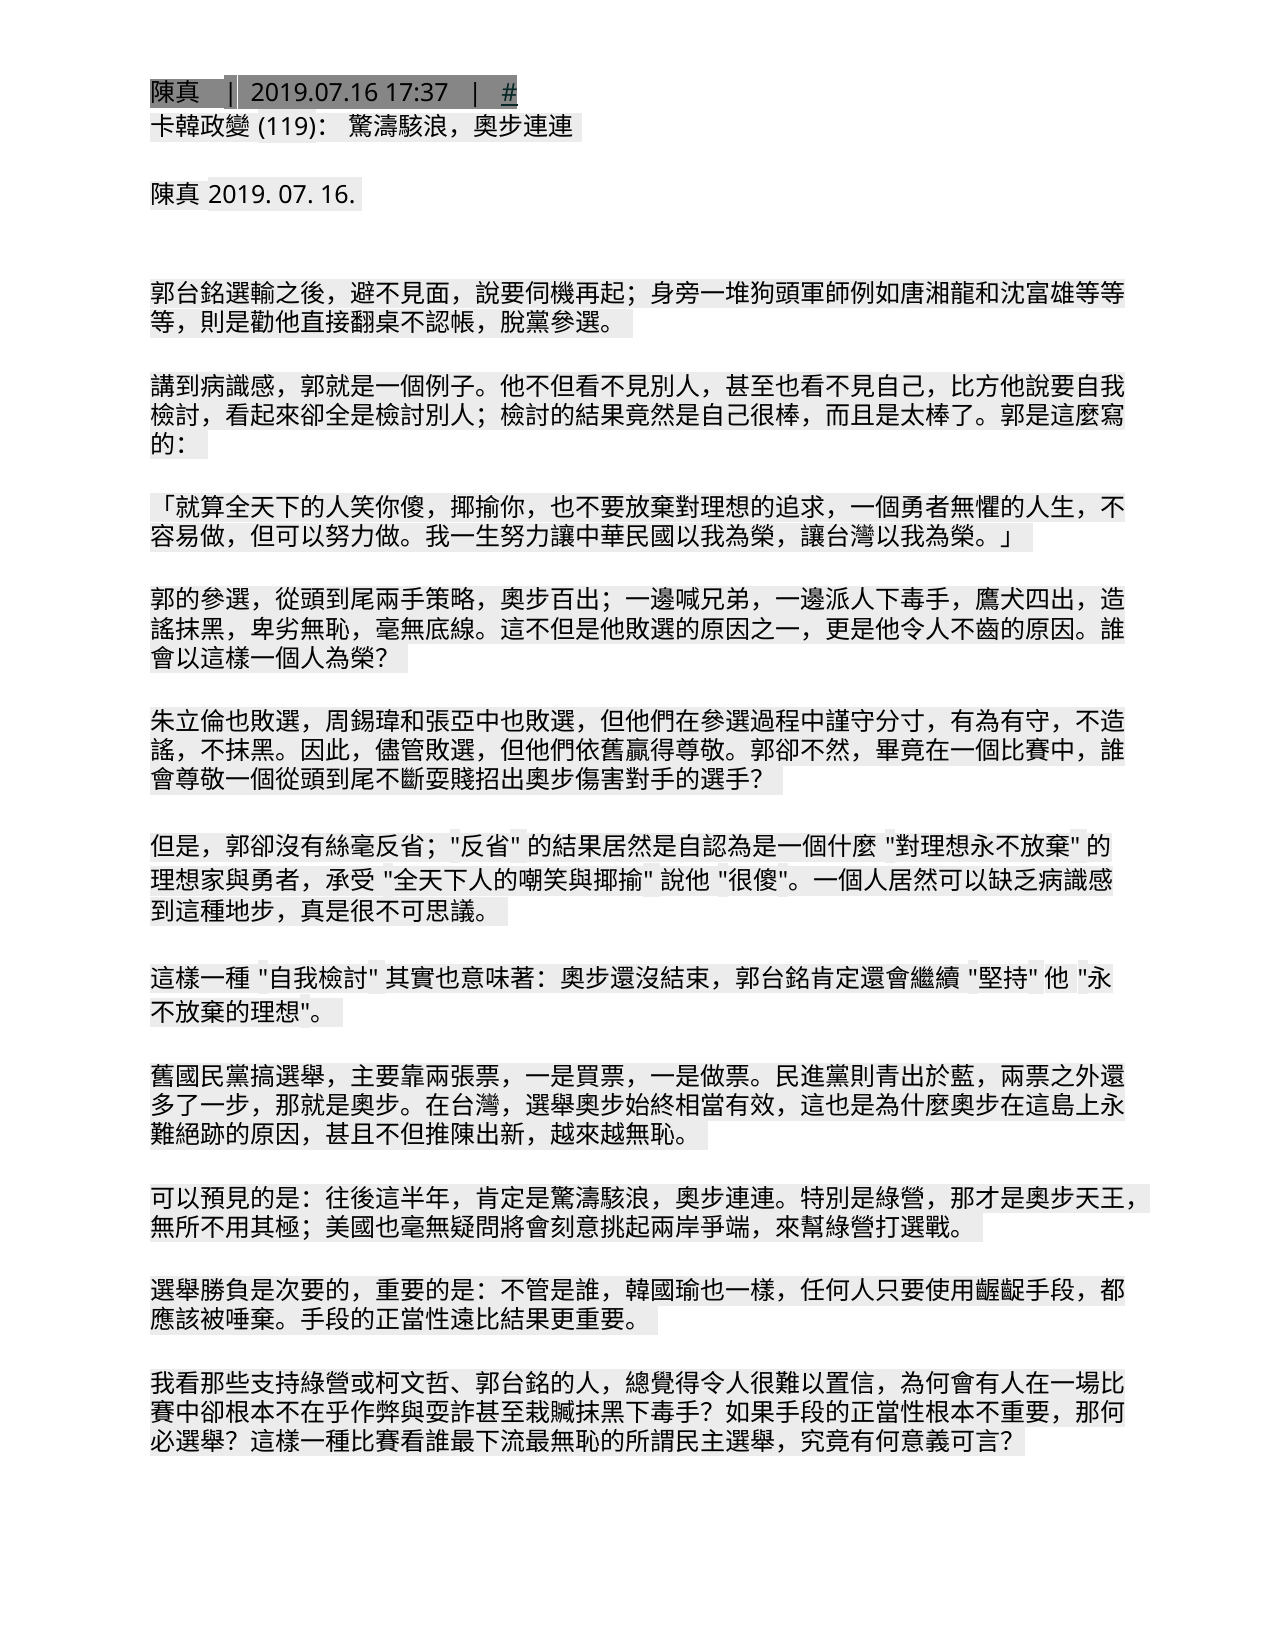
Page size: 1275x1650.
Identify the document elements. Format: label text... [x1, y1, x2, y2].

text 陳真 | 2019.07.16 17:37 | # [150, 75, 1125, 109]
text 卡韓政變 (119)： 驚濤駭浪，奧步連連 陳真 2019. 07. 16. 郭台銘選輸之後，避不見面，說要伺機再起；身旁一堆狗頭軍師例如唐湘龍和沈富雄等等等，則是勸他直接翻桌不認帳，脫黨參選。 講到病識感，郭就是一個例子。他不但看不見別人，甚至也看不見自己，比方他說要自我檢討，看起來卻全是檢討別人；檢討的結果竟然是自己很棒，而且是太棒了。郭是這麼寫的： 「就算全天下的人笑你傻，揶揄你，也不要放棄對理想的追求，一個勇者無懼的人生，不容易做，但可以努力做。我一生努力讓中華民國以我為榮，讓台灣以我為榮。」 郭的參選，從頭到尾兩手策略，奧步百出；一邊喊兄弟，一邊派人下毒手，鷹犬四出，造謠抹黑，卑劣無恥，毫無底線。這不但是他敗選的原因之一，更是他令人不齒的原因。誰會以這樣一個人為榮？ 朱立倫也敗選，周錫瑋和張亞中也敗選，但他們在參選過程中謹守分寸，有為有守，不造謠，不抹黑。因此，儘管敗選，但他們依舊贏得尊敬。郭卻不然，畢竟在一個比賽中，誰會尊敬一個從頭到尾不斷耍賤招出奧步傷害對手的選手？ 但是，郭卻沒有絲毫反省；"反省" 的結果居然是自認為是一個什麼 "對理想永不放棄" 的理想家與勇者，承受 "全天下人的嘲笑與揶揄" 說他 "很傻"。一個人居然可以缺乏病識感到這種地步，真是很不可思議。 這樣一種 "自我檢討" 其實也意味著：奧步還沒結束，郭台銘肯定還會繼續 "堅持" 他 "永不放棄的理想"。 舊國民黨搞選舉，主要靠兩張票，一是買票，一是做票。民進黨則青出於藍，兩票之外還多了一步，那就是奧步。在台灣，選舉奧步始終相當有效，這也是為什麼奧步在這島上永難絕跡的原因，甚且不但推陳出新，越來越無恥。 可以預見的是：往後這半年，肯定是驚濤駭浪，奧步連連。特別是綠營，那才是奧步天王，無所不用其極；美國也毫無疑問將會刻意挑起兩岸爭端，來幫綠營打選戰。 選舉勝負是次要的，重要的是：不管是誰，韓國瑜也一樣，任何人只要使用齷齪手段，都應該被唾棄。手段的正當性遠比結果更重要。 我看那些支持綠營或柯文哲、郭台銘的人，總覺得令人很難以置信，為何會有人在一場比賽中卻根本不在乎作弊與耍詐甚至栽贓抹黑下毒手？如果手段的正當性根本不重要，那何必選舉？這樣一種比賽看誰最下流最無恥的所謂民主選舉，究竟有何意義可言？ [150, 109, 1125, 1456]
